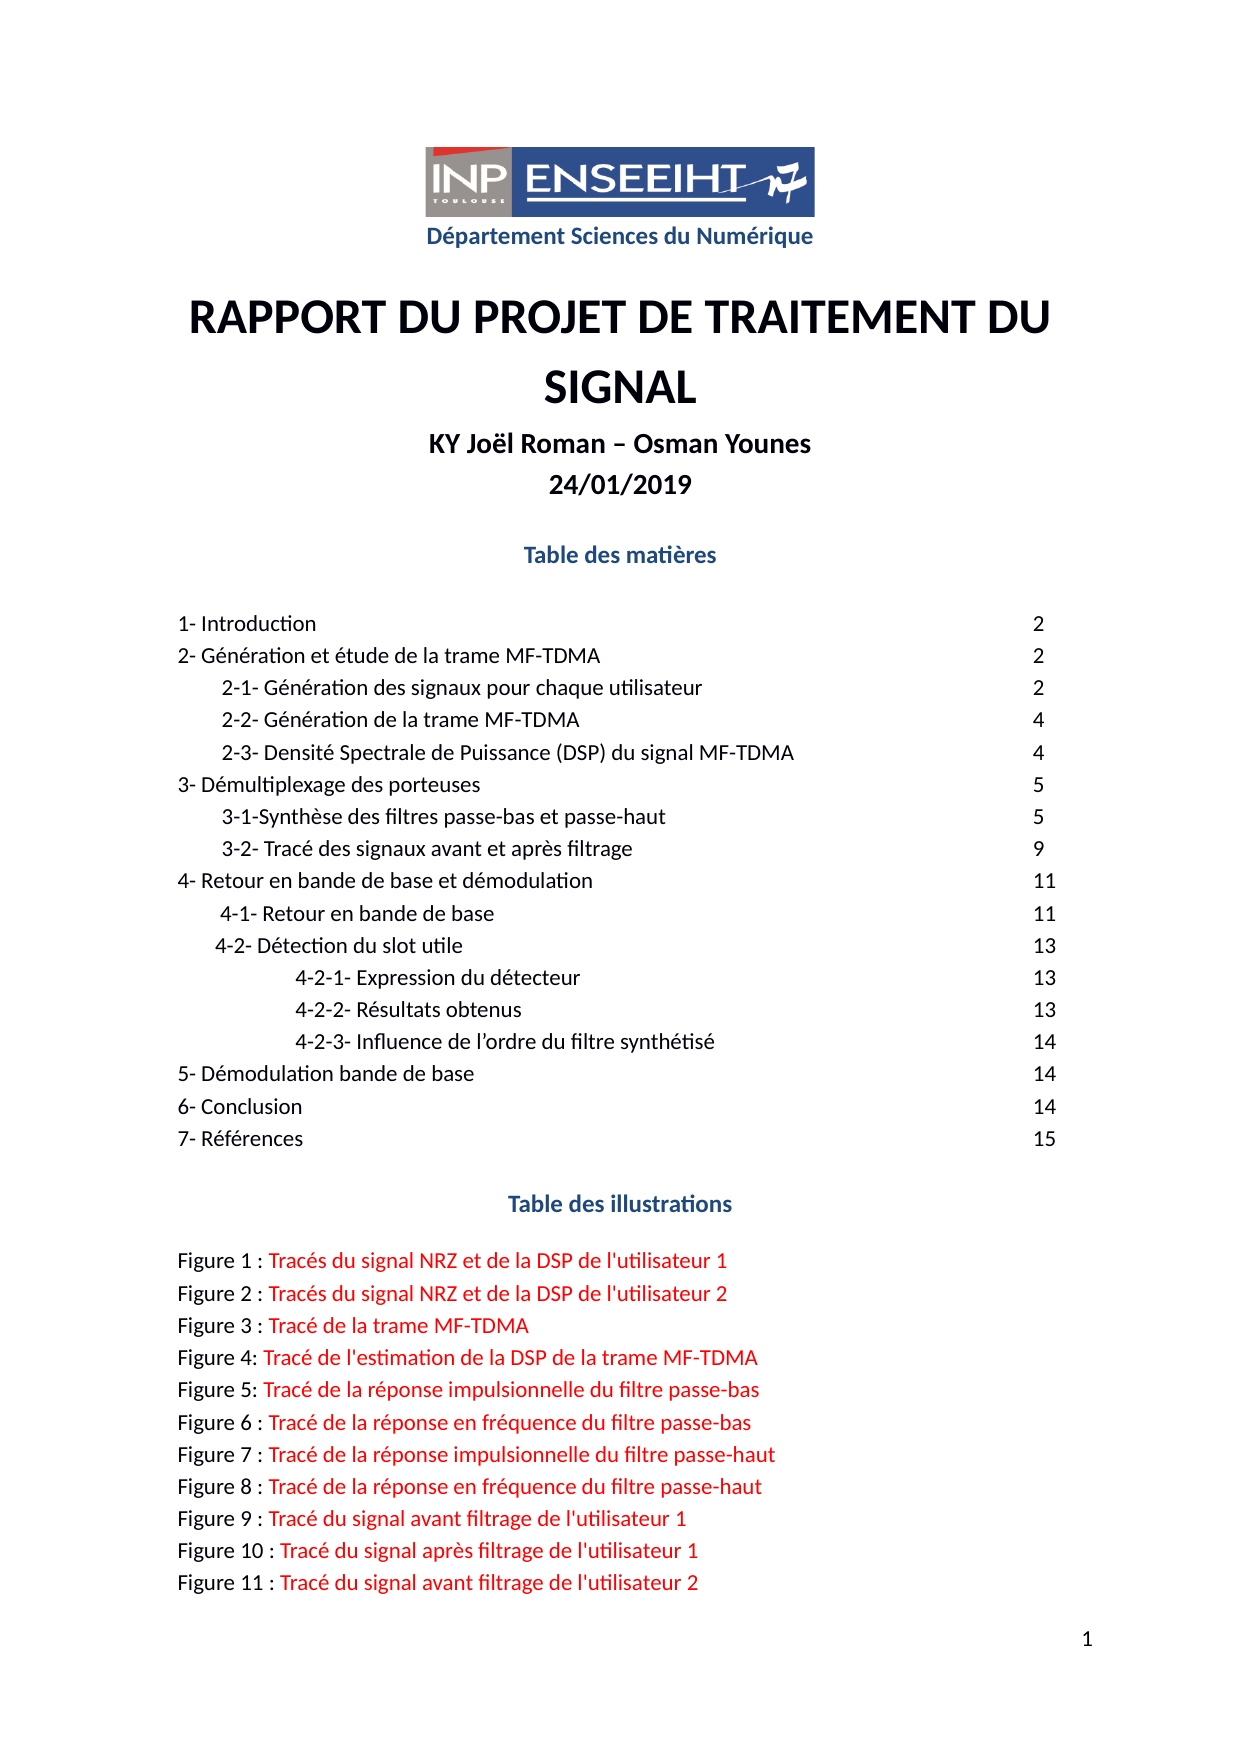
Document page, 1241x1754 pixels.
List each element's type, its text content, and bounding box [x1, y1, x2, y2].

list 4-2-3- Influence de l’ordre du filtre synthétisé 14 [251, 1027, 1093, 1055]
text Figure 3 : Tracé de la trame MF-TDMA [177, 1311, 1093, 1339]
text 1- Introduction 2 [177, 609, 1093, 637]
text Table des matières [148, 539, 1093, 569]
list 2- Génération et étude de la trame MF-TDMA 2 [177, 641, 1093, 669]
list 4- Retour en bande de base et démodulation 11 [148, 866, 1093, 894]
text 5- Démodulation bande de base 14 [148, 1059, 1093, 1088]
text 7- Références 15 [148, 1124, 1093, 1184]
text Figure 6 : Tracé de la réponse en fréquence du filtre passe-bas [177, 1408, 1093, 1436]
text Figure 10 : Tracé du signal après filtrage de l'utilisateur 1 [177, 1536, 1093, 1564]
text Figure 4: Tracé de l'estimation de la DSP de la trame MF-TDMA [177, 1343, 1093, 1371]
text 2-2- Génération de la trame MF-TDMA 4 [148, 706, 1093, 733]
list 4-2- Détection du slot utile 13 [177, 931, 1093, 959]
list 3- Démultiplexage des porteuses 5 [177, 770, 1093, 798]
text Figure 5: Tracé de la réponse impulsionnelle du filtre passe-bas [177, 1375, 1093, 1403]
text Figure 7 : Tracé de la réponse impulsionnelle du filtre passe-haut [177, 1440, 1093, 1468]
text Figure 8 : Tracé de la réponse en fréquence du filtre passe-haut [177, 1472, 1093, 1500]
text Figure 1 : Tracés du signal NRZ et de la DSP de l'utilisateur 1 [177, 1247, 1093, 1275]
text Table des illustrations [148, 1188, 1093, 1219]
text 6- Conclusion 14 [148, 1092, 1093, 1120]
text KY Joël Roman – Osman Younes [148, 425, 1093, 461]
text Figure 11 : Tracé du signal avant filtrage de l'utilisateur 2 [177, 1568, 1093, 1597]
text 2-1- Génération des signaux pour chaque utilisateur 2 [148, 673, 1093, 701]
list 3-1-Synthèse des filtres passe-bas et passe-haut 5 [148, 802, 1093, 830]
list 4-2-1- Expression du détecteur 13 [177, 963, 1093, 991]
text Figure 2 : Tracés du signal NRZ et de la DSP de l'utilisateur 2 [177, 1279, 1093, 1307]
text RAPPORT DU PROJET DE TRAITEMENT DU SIGNAL [148, 285, 1093, 416]
list 4-2-2- Résultats obtenus 13 [177, 995, 1093, 1023]
text Département Sciences du Numérique [148, 221, 1093, 251]
text 2-3- Densité Spectrale de Puissance (DSP) du signal MF-TDMA 4 [148, 738, 1093, 766]
text 24/01/2019 [148, 466, 1093, 501]
picture [425, 147, 815, 217]
list 3-2- Tracé des signaux avant et après filtrage 9 [148, 834, 1093, 862]
list 4-1- Retour en bande de base 11 [148, 899, 1093, 927]
text Figure 9 : Tracé du signal avant filtrage de l'utilisateur 1 [177, 1504, 1093, 1532]
